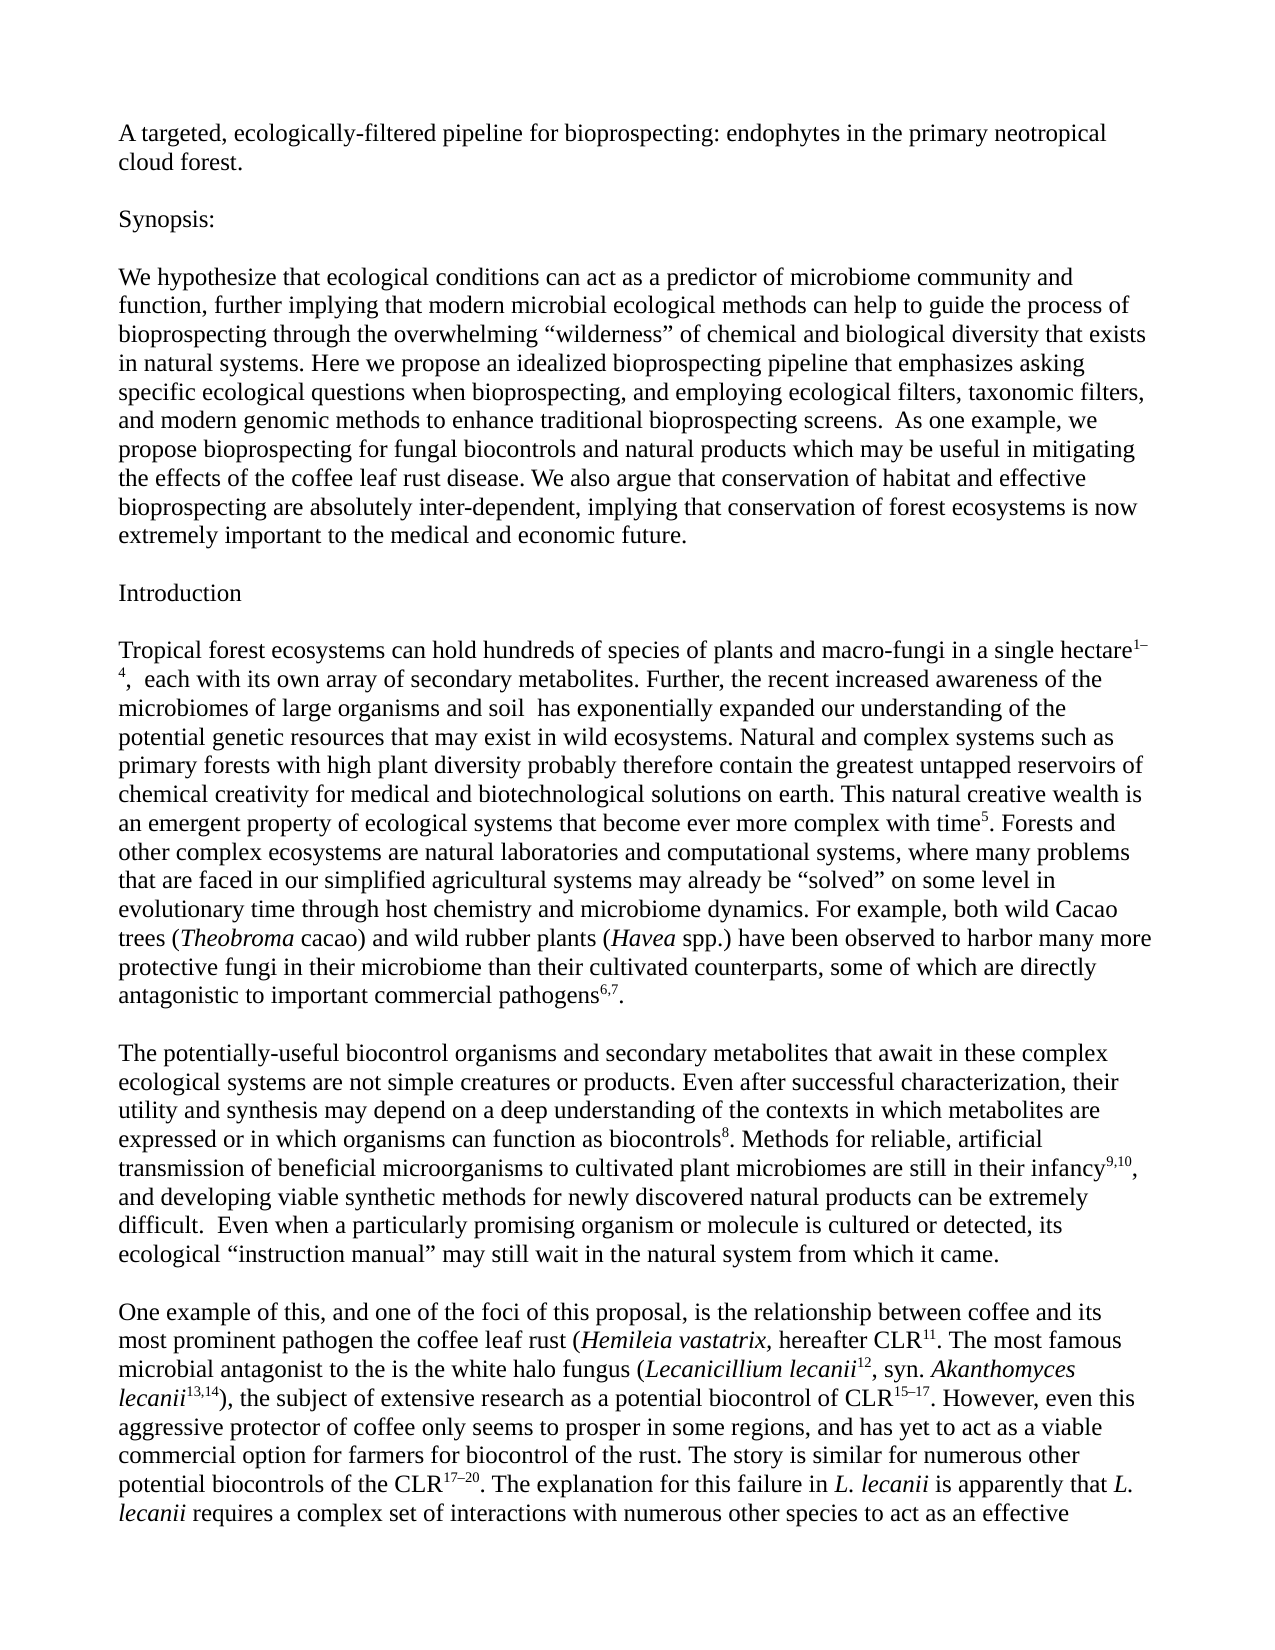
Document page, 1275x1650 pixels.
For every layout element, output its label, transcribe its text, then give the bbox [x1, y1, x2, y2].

text We hypothesize that ecological conditions can act as a predictor of microbiome community and function, further implying that modern microbial ecological methods can help to guide the process of bioprospecting through the overwhelming “wilderness” of chemical and biological diversity that exists in natural systems. Here we propose an idealized bioprospecting pipeline that emphasizes asking specific ecological questions when bioprospecting, and employing ecological filters, taxonomic filters, and modern genomic methods to enhance traditional bioprospecting screens. As one example, we propose bioprospecting for fungal biocontrols and natural products which may be useful in mitigating the effects of the coffee leaf rust disease. We also argue that conservation of habitat and effective bioprospecting are absolutely inter-dependent, implying that conservation of forest ecosystems is now extremely important to the medical and economic future. [118, 262, 1157, 549]
text Tropical forest ecosystems can hold hundreds of species of plants and macro-fungi in a single hectare1–4, each with its own array of secondary metabolites. Further, the recent increased awareness of the microbiomes of large organisms and soil has exponentially expanded our understanding of the potential genetic resources that may exist in wild ecosystems. Natural and complex systems such as primary forests with high plant diversity probably therefore contain the greatest untapped reservoirs of chemical creativity for medical and biotechnological solutions on earth. This natural creative wealth is an emergent property of ecological systems that become ever more complex with time5. Forests and other complex ecosystems are natural laboratories and computational systems, where many problems that are faced in our simplified agricultural systems may already be “solved” on some level in evolutionary time through host chemistry and microbiome dynamics. For example, both wild Cacao trees (Theobroma cacao) and wild rubber plants (Havea spp.) have been observed to harbor many more protective fungi in their microbiome than their cultivated counterparts, some of which are directly antagonistic to important commercial pathogens6,7. [118, 636, 1157, 1009]
text A targeted, ecologically-filtered pipeline for bioprospecting: endophytes in the primary neotropical cloud forest. [118, 118, 1157, 176]
text Synopsis: [118, 204, 1157, 233]
text The potentially-useful biocontrol organisms and secondary metabolites that await in these complex ecological systems are not simple creatures or products. Even after successful characterization, their utility and synthesis may depend on a deep understanding of the contexts in which metabolites are expressed or in which organisms can function as biocontrols8. Methods for reliable, artificial transmission of beneficial microorganisms to cultivated plant microbiomes are still in their infancy9,10, and developing viable synthetic methods for newly discovered natural products can be extremely difficult. Even when a particularly promising organism or molecule is cultured or detected, its ecological “instruction manual” may still wait in the natural system from which it came. [118, 1038, 1157, 1268]
text One example of this, and one of the foci of this proposal, is the relationship between coffee and its most prominent pathogen the coffee leaf rust (Hemileia vastatrix, hereafter CLR11. The most famous microbial antagonist to the is the white halo fungus (Lecanicillium lecanii12, syn. Akanthomyces lecanii13,14), the subject of extensive research as a potential biocontrol of CLR15–17. However, even this aggressive protector of coffee only seems to prosper in some regions, and has yet to act as a viable commercial option for farmers for biocontrol of the rust. The story is similar for numerous other potential biocontrols of the CLR17–20. The explanation for this failure in L. lecanii is apparently that L. lecanii requires a complex set of interactions with numerous other species to act as an effective [118, 1297, 1157, 1527]
text Introduction [118, 578, 1157, 607]
